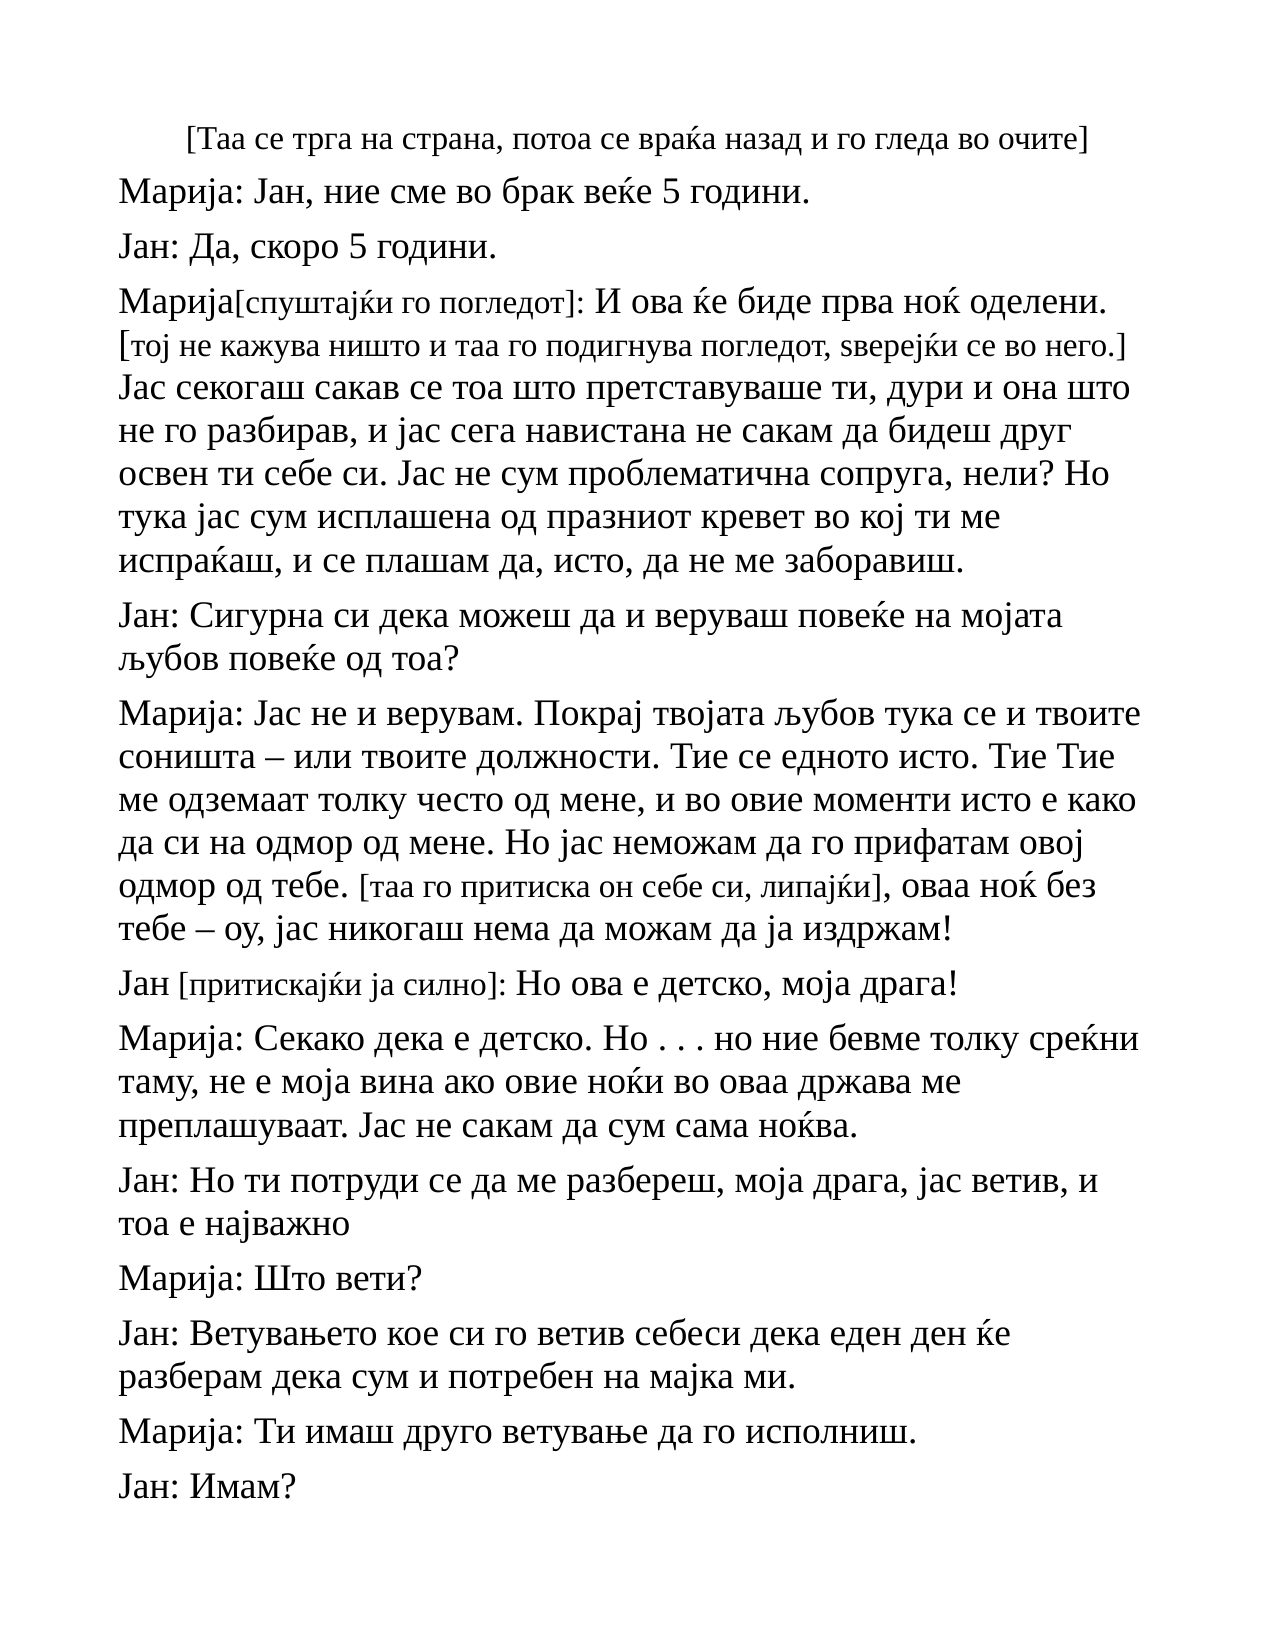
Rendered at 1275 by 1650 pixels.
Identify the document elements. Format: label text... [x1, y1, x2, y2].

text Марија: Што вети? [118, 1255, 1157, 1298]
text Марија: Јас не и верувам. Покрај твојата љубов тука се и твоите соништа – или твоите должности. Тие се едното исто. Тие Тие ме одземаат толку често од мене, и во овие моменти исто е како да си на одмор од мене. Но јас неможам да го прифатам овој одмор од тебе. [таа го притиска он себе си, липајќи], оваа ноќ без тебе – оу, јас никогаш нема да можам да ја издржам! [118, 690, 1157, 949]
text Марија: Јан, ние сме во брак веќе 5 години. [118, 168, 1157, 211]
text Јан: Да, скоро 5 години. [118, 223, 1157, 266]
text Јан: Имам? [118, 1463, 1157, 1506]
text Марија: Ти имаш друго ветување да го исполниш. [118, 1408, 1157, 1451]
text Јан [притискајќи ја силно]: Но ова е детско, моја драга! [118, 961, 1157, 1004]
text Марија[спуштајќи го погледот]: И ова ќе биде прва ноќ оделени. [тој не кажува ништо и таа го подигнува погледот, ѕверејќи се во него.] Јас секогаш сакав се тоа што претставуваше ти, дури и она што не го разбирав, и јас сега навистана не сакам да бидеш друг освен ти себе си. Јас не сум проблематична сопруга, нели? Но тука јас сум исплашена од празниот кревет во кој ти ме испраќаш, и се плашам да, исто, да не ме заборавиш. [118, 278, 1157, 580]
text Јан: Ветувањето кое си го ветив себеси дека еден ден ќе разберам дека сум и потребен на мајка ми. [118, 1310, 1157, 1396]
text Јан: Но ти потруди се да ме разбереш, моја драга, јас ветив, и тоа е најважно [118, 1157, 1157, 1243]
text Марија: Секако дека е детско. Но . . . но ние бевме толку среќни таму, не е моја вина ако овие ноќи во оваа држава ме преплашуваат. Јас не сакам да сум сама ноќва. [118, 1016, 1157, 1145]
text [Таа се трга на страна, потоа се враќа назад и го гледа во очите] [118, 118, 1157, 156]
text Јан: Сигурна си дека можеш да и веруваш повеќе на мојата љубов повеќе од тоа? [118, 592, 1157, 678]
